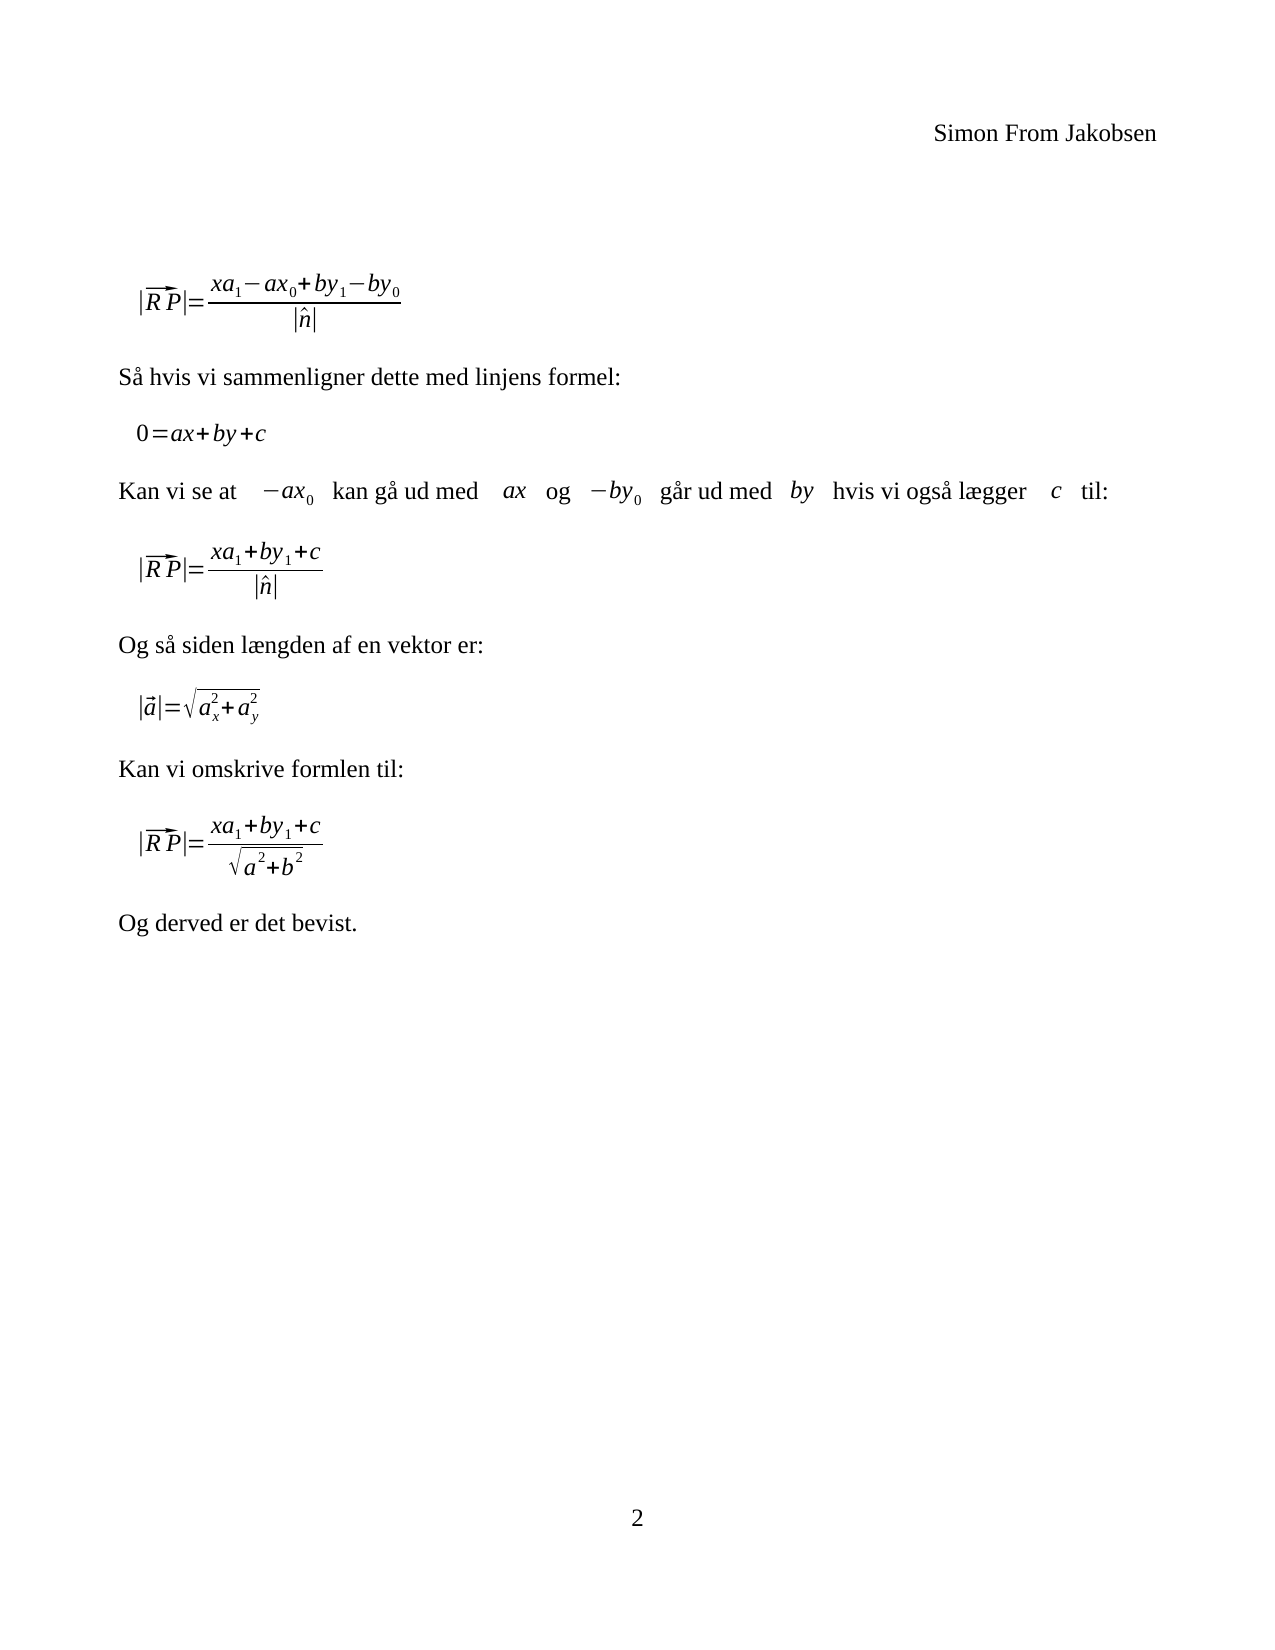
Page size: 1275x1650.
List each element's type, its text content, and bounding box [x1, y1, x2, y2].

text Kan vi se at kan gå ud med oggår ud medhvis vi også lægger til: [118, 476, 1157, 508]
text Og så siden længden af en vektor er: [118, 630, 1157, 658]
text Og derved er det bevist. [118, 908, 1157, 937]
text Så hvis vi sammenligner dette med linjens formel: [118, 362, 1157, 391]
text Kan vi omskrive formlen til: [118, 754, 1157, 782]
